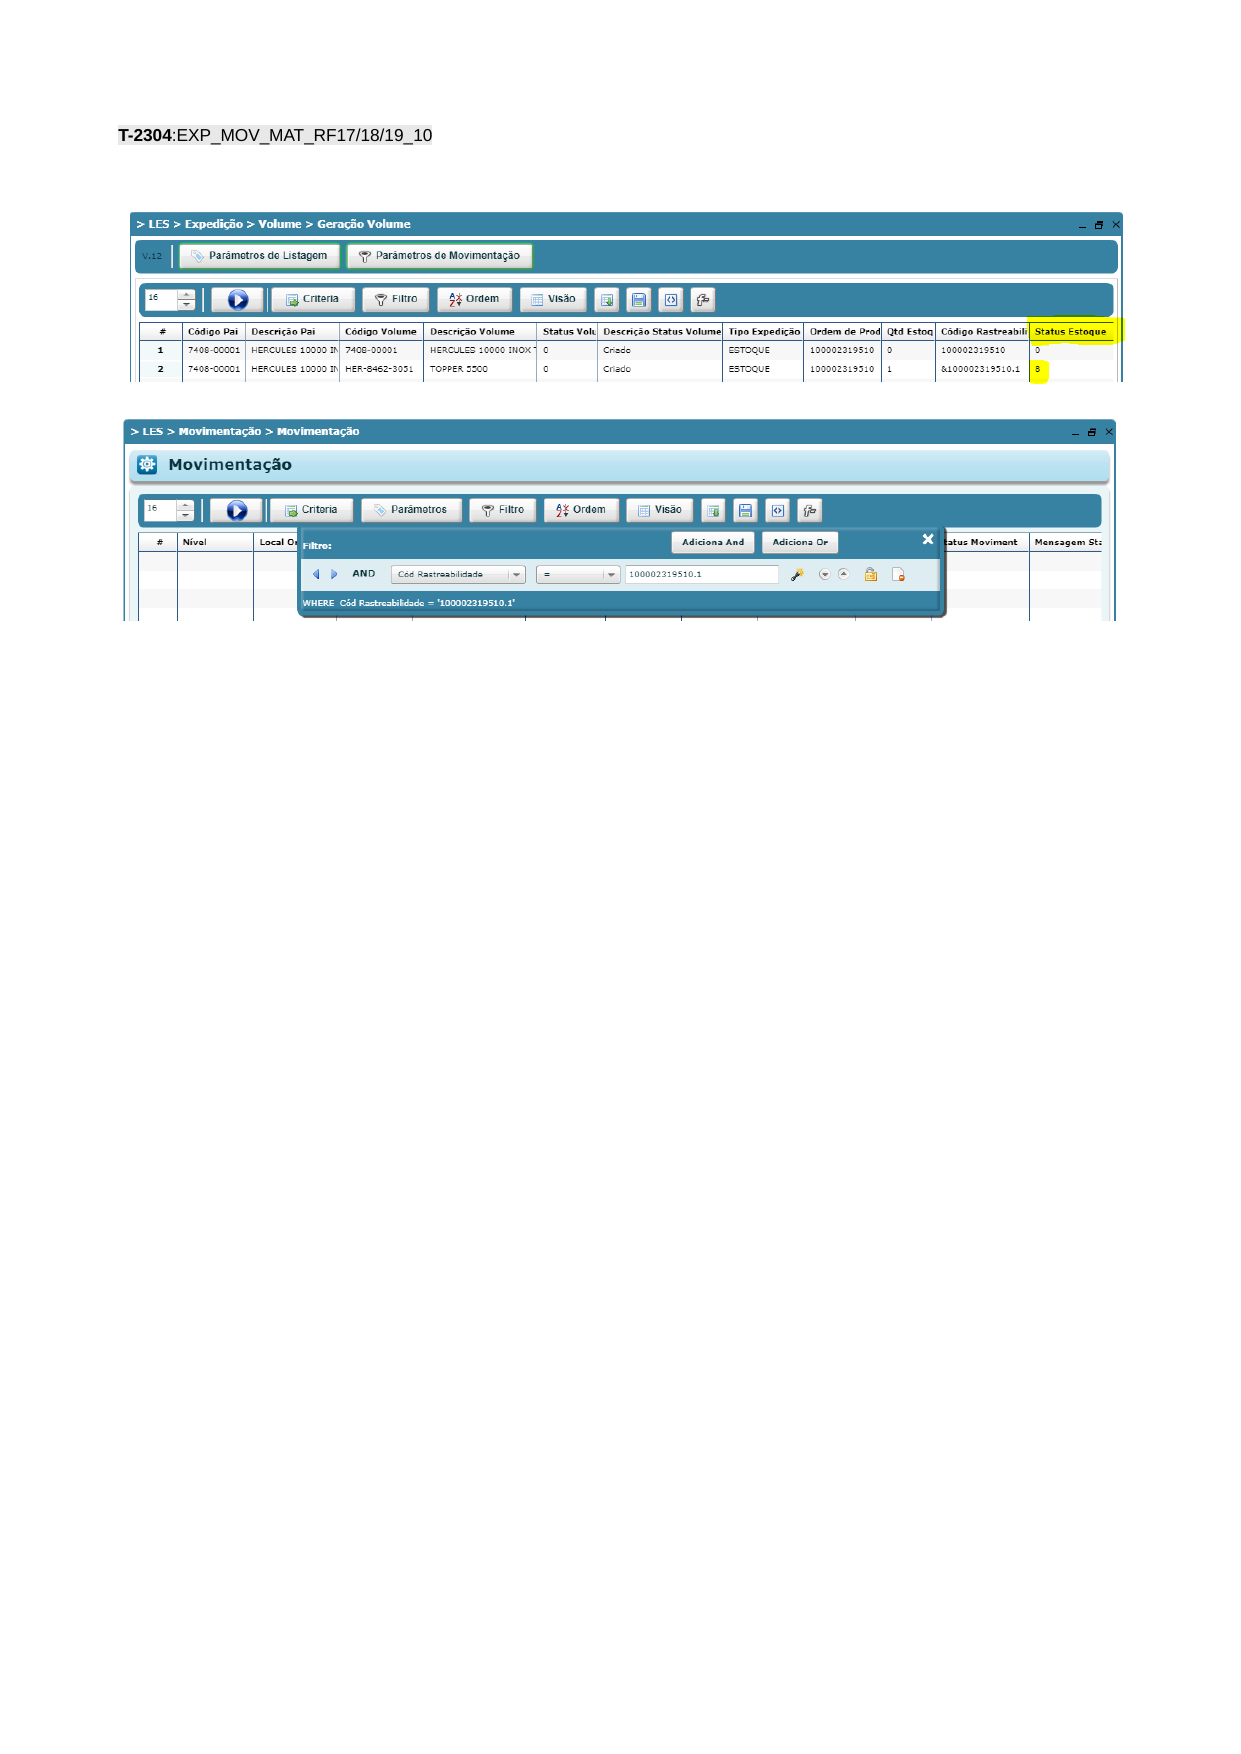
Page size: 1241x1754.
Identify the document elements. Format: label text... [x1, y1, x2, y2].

picture [118, 412, 1123, 621]
text T-2304:EXP_MOV_MAT_RF17/18/19_10 [118, 118, 1122, 147]
picture [126, 207, 1130, 384]
